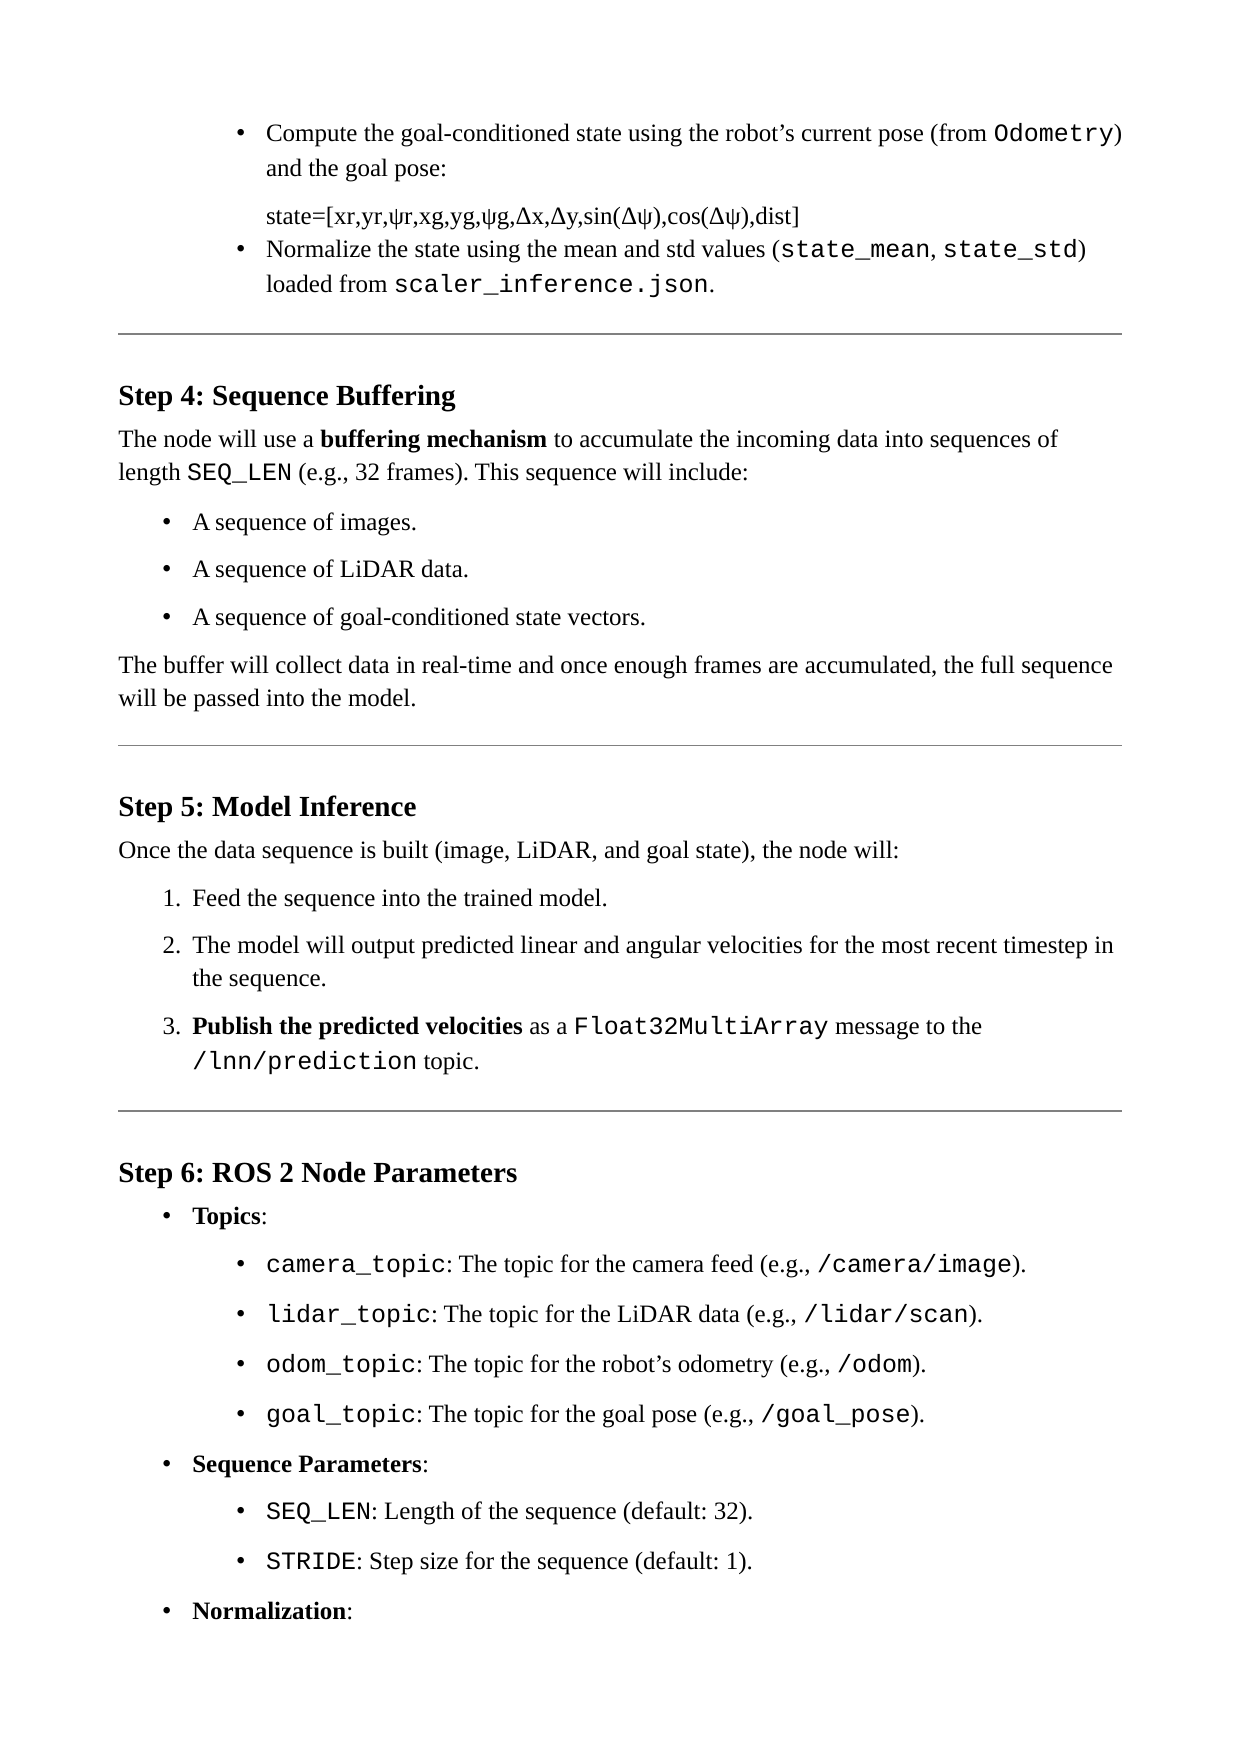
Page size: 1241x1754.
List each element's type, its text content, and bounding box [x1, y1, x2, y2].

list A sequence of LiDAR data. [162, 554, 1122, 583]
list Sequence Parameters: [162, 1449, 1122, 1477]
list STRIDE: Step size for the sequence (default: 1). [236, 1546, 1122, 1577]
text The buffer will collect data in real-time and once enough frames are accumulated, the full sequence will be passed into the model. [118, 650, 1122, 711]
list Publish the predicted velocities as a Float32MultiArray message to the /lnn/prediction topic. [162, 1011, 1122, 1077]
subtitle Step 4: Sequence Buffering [118, 378, 1122, 411]
list goal_topic: The topic for the goal pose (e.g., /goal_pose). [236, 1399, 1122, 1429]
list SEQ_LEN: Length of the sequence (default: 32). [236, 1496, 1122, 1527]
subtitle Step 6: ROS 2 Node Parameters [118, 1155, 1122, 1188]
list camera_topic: The topic for the camera feed (e.g., /camera/image). [236, 1249, 1122, 1279]
list Compute the goal-conditioned state using the robot’s current pose (from Odometry) and the goal pose: [236, 118, 1122, 182]
list lidar_topic: The topic for the LiDAR data (e.g., /lidar/scan). [236, 1299, 1122, 1329]
list Normalize the state using the mean and std values (state_mean, state_std) loaded from scaler_inference.json. [236, 234, 1122, 300]
subtitle Step 5: Model Inference [118, 789, 1122, 823]
list Topics: [162, 1201, 1122, 1230]
text The node will use a buffering mechanism to accumulate the incoming data into sequences of length SEQ_LEN (e.g., 32 frames). This sequence will include: [118, 424, 1122, 488]
list Feed the sequence into the trained model. [162, 883, 1122, 912]
list Normalization: [162, 1596, 1122, 1625]
list odom_topic: The topic for the robot’s odometry (e.g., /odom). [236, 1349, 1122, 1379]
list A sequence of goal-conditioned state vectors. [162, 602, 1122, 631]
list A sequence of images. [162, 507, 1122, 536]
list The model will output predicted linear and angular velocities for the most recent timestep in the sequence. [162, 930, 1122, 992]
list state=[xr​,yr​,ψr​,xg​,yg​,ψg​,Δx,Δy,sin(Δψ),cos(Δψ),dist] [236, 201, 1122, 229]
text Once the data sequence is built (image, LiDAR, and goal state), the node will: [118, 835, 1122, 864]
